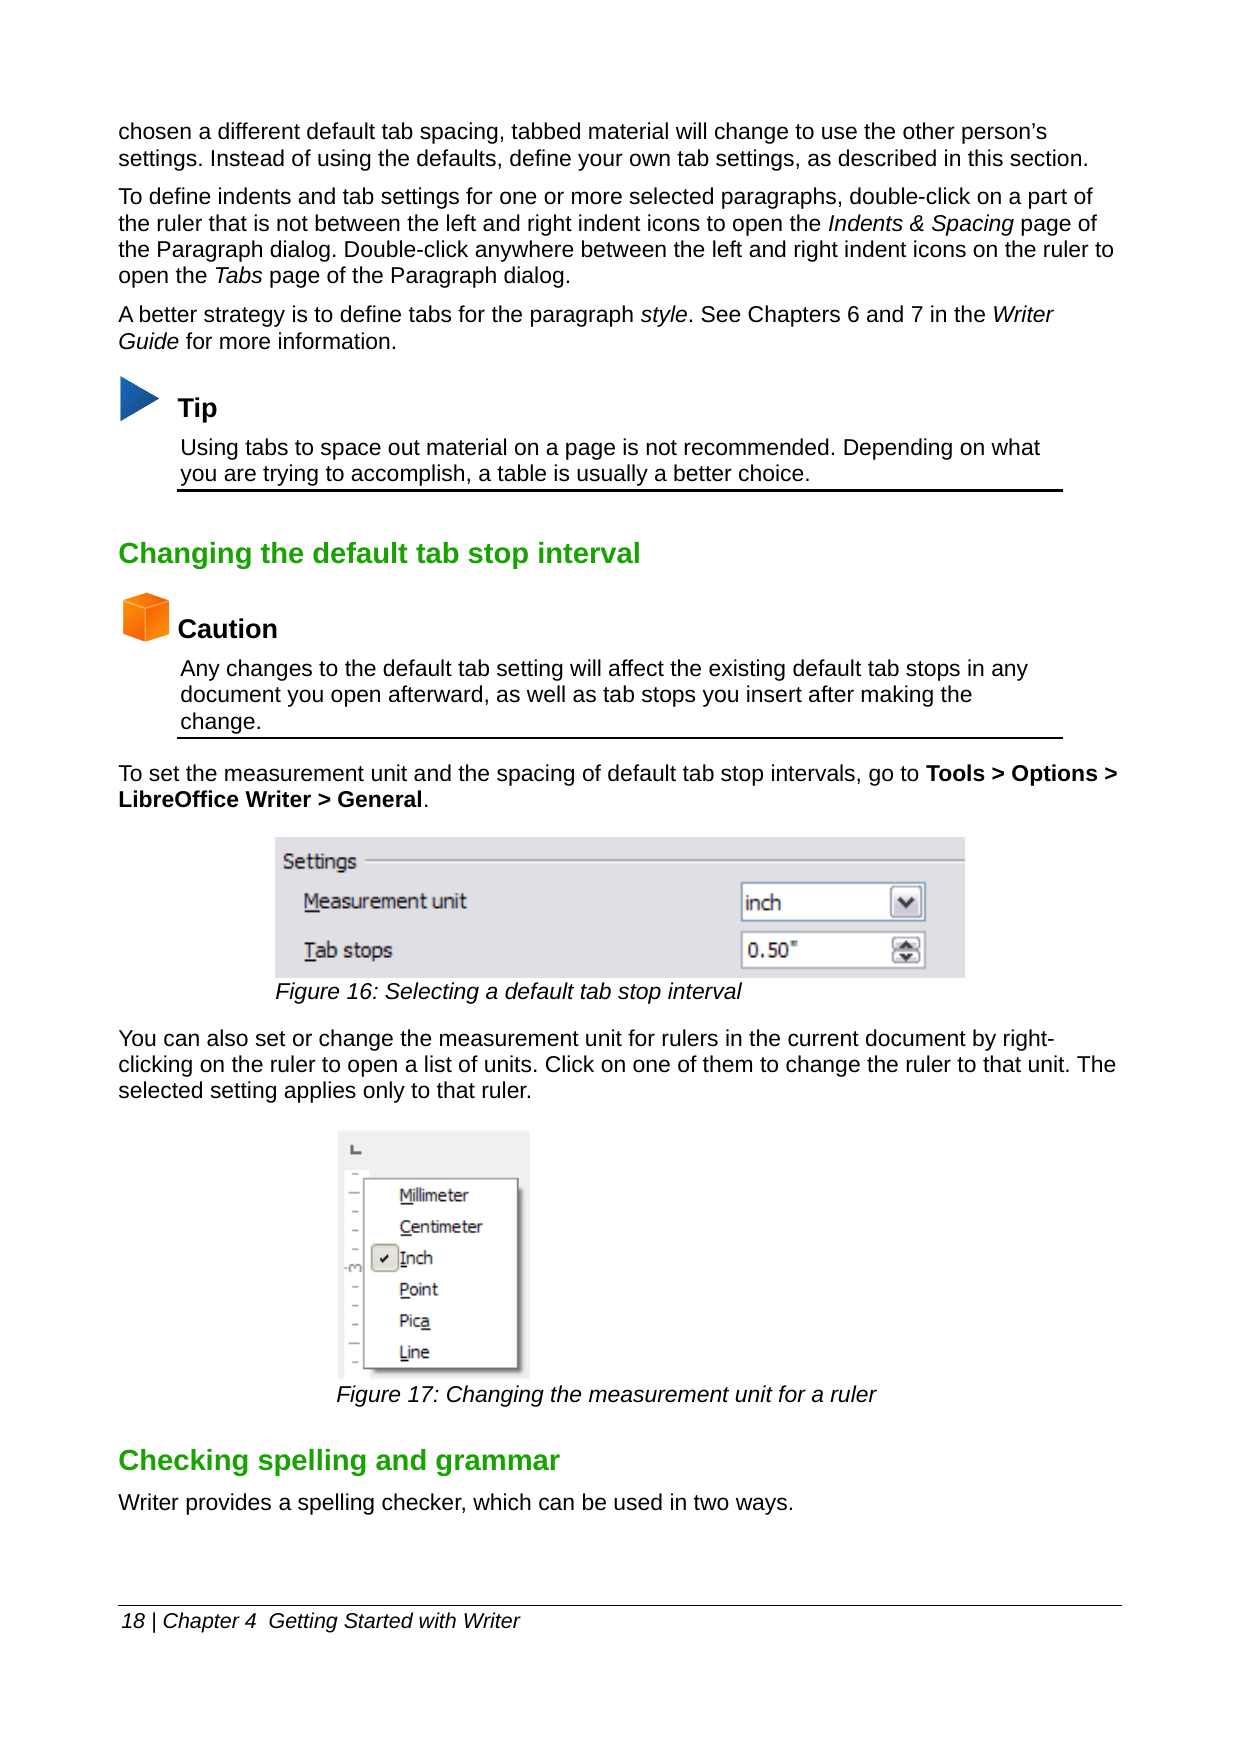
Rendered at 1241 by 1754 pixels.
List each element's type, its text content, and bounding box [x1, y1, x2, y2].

picture [275, 837, 966, 978]
picture [119, 590, 173, 644]
subtitle Checking spelling and grammar [118, 1443, 1122, 1477]
subtitle Caution [118, 589, 1122, 644]
text Figure 17: Changing the measurement unit for a ruler [336, 1381, 904, 1408]
text Figure 16: Selecting a default tab stop interval [275, 978, 965, 1004]
subtitle Changing the default tab stop interval [118, 536, 1122, 570]
text Writer provides a spelling checker, which can be used in two ways. [118, 1489, 1122, 1515]
picture [336, 1128, 533, 1382]
text chosen a different default tab spacing, tabbed material will change to use the other person’s settings. Instead of using the defaults, define your own tab settings, as described in this section. [118, 118, 1122, 171]
subtitle Tip [118, 374, 1122, 423]
text To set the measurement unit and the spacing of default tab stop intervals, go to Tools > Options > LibreOffice Writer > General. [118, 760, 1122, 813]
text Using tabs to space out material on a page is not recommended. Depending on what you are trying to accomplish, a table is usually a better choice. [177, 431, 1063, 489]
text Any changes to the default tab setting will affect the existing default tab stops in any document you open afterward, as well as tab stops you insert after making the change. [177, 652, 1063, 737]
text To define indents and tab settings for one or more selected paragraphs, double-click on a part of the ruler that is not between the left and right indent icons to open the Indents & Spacing page of the Paragraph dialog. Double-click anywhere between the left and right indent icons on the ruler to open the Tabs page of the Paragraph dialog. [118, 183, 1122, 289]
text A better strategy is to define tabs for the paragraph style. See Chapters 6 and 7 in the Writer Guide for more information. [118, 301, 1122, 354]
text You can also set or change the measurement unit for rulers in the current document by right-clicking on the ruler to open a list of units. Click on one of them to change the ruler to that unit. The selected setting applies only to that ruler. [118, 1025, 1122, 1104]
